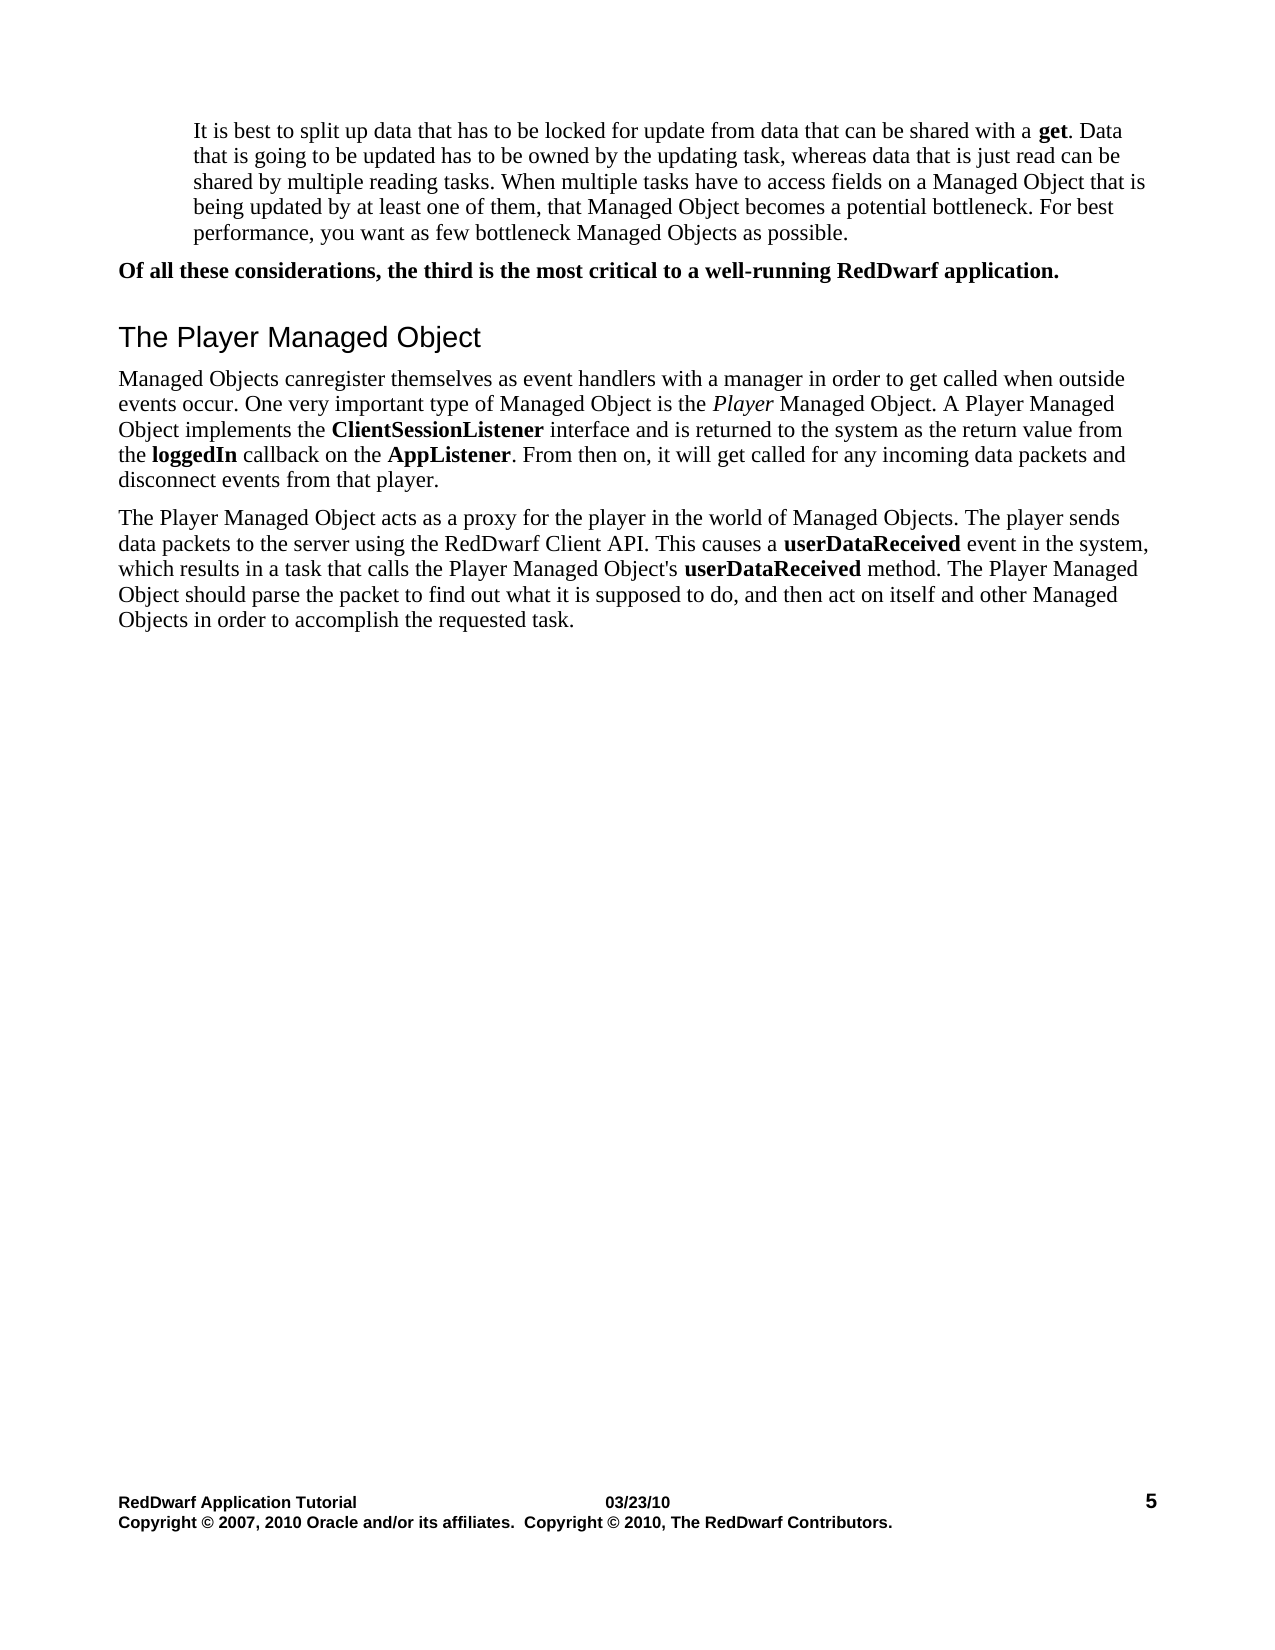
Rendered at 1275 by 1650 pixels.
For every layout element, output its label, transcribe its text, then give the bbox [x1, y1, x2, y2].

text Managed Objects canregister themselves as event handlers with a manager in order to get called when outside events occur. One very important type of Managed Object is the Player Managed Object. A Player Managed Object implements the ClientSessionListener interface and is returned to the system as the return value from the loggedIn callback on the AppListener. From then on, it will get called for any incoming data packets and disconnect events from that player. [118, 366, 1157, 493]
text It is best to split up data that has to be locked for update from data that can be shared with a get. Data that is going to be updated has to be owned by the updating task, whereas data that is just read can be shared by multiple reading tasks. When multiple tasks have to access fields on a Managed Object that is being updated by at least one of them, that Managed Object becomes a potential bottleneck. For best performance, you want as few bottleneck Managed Objects as possible. [193, 118, 1157, 245]
text The Player Managed Object acts as a proxy for the player in the world of Managed Objects. The player sends data packets to the server using the RedDwarf Client API. This causes a userDataReceived event in the system, which results in a task that calls the Player Managed Object's userDataReceived method. The Player Managed Object should parse the packet to find out what it is supposed to do, and then act on itself and other Managed Objects in order to accomplish the requested task. [118, 505, 1157, 632]
text Of all these considerations, the third is the most critical to a well-running RedDwarf application. [118, 258, 1157, 283]
